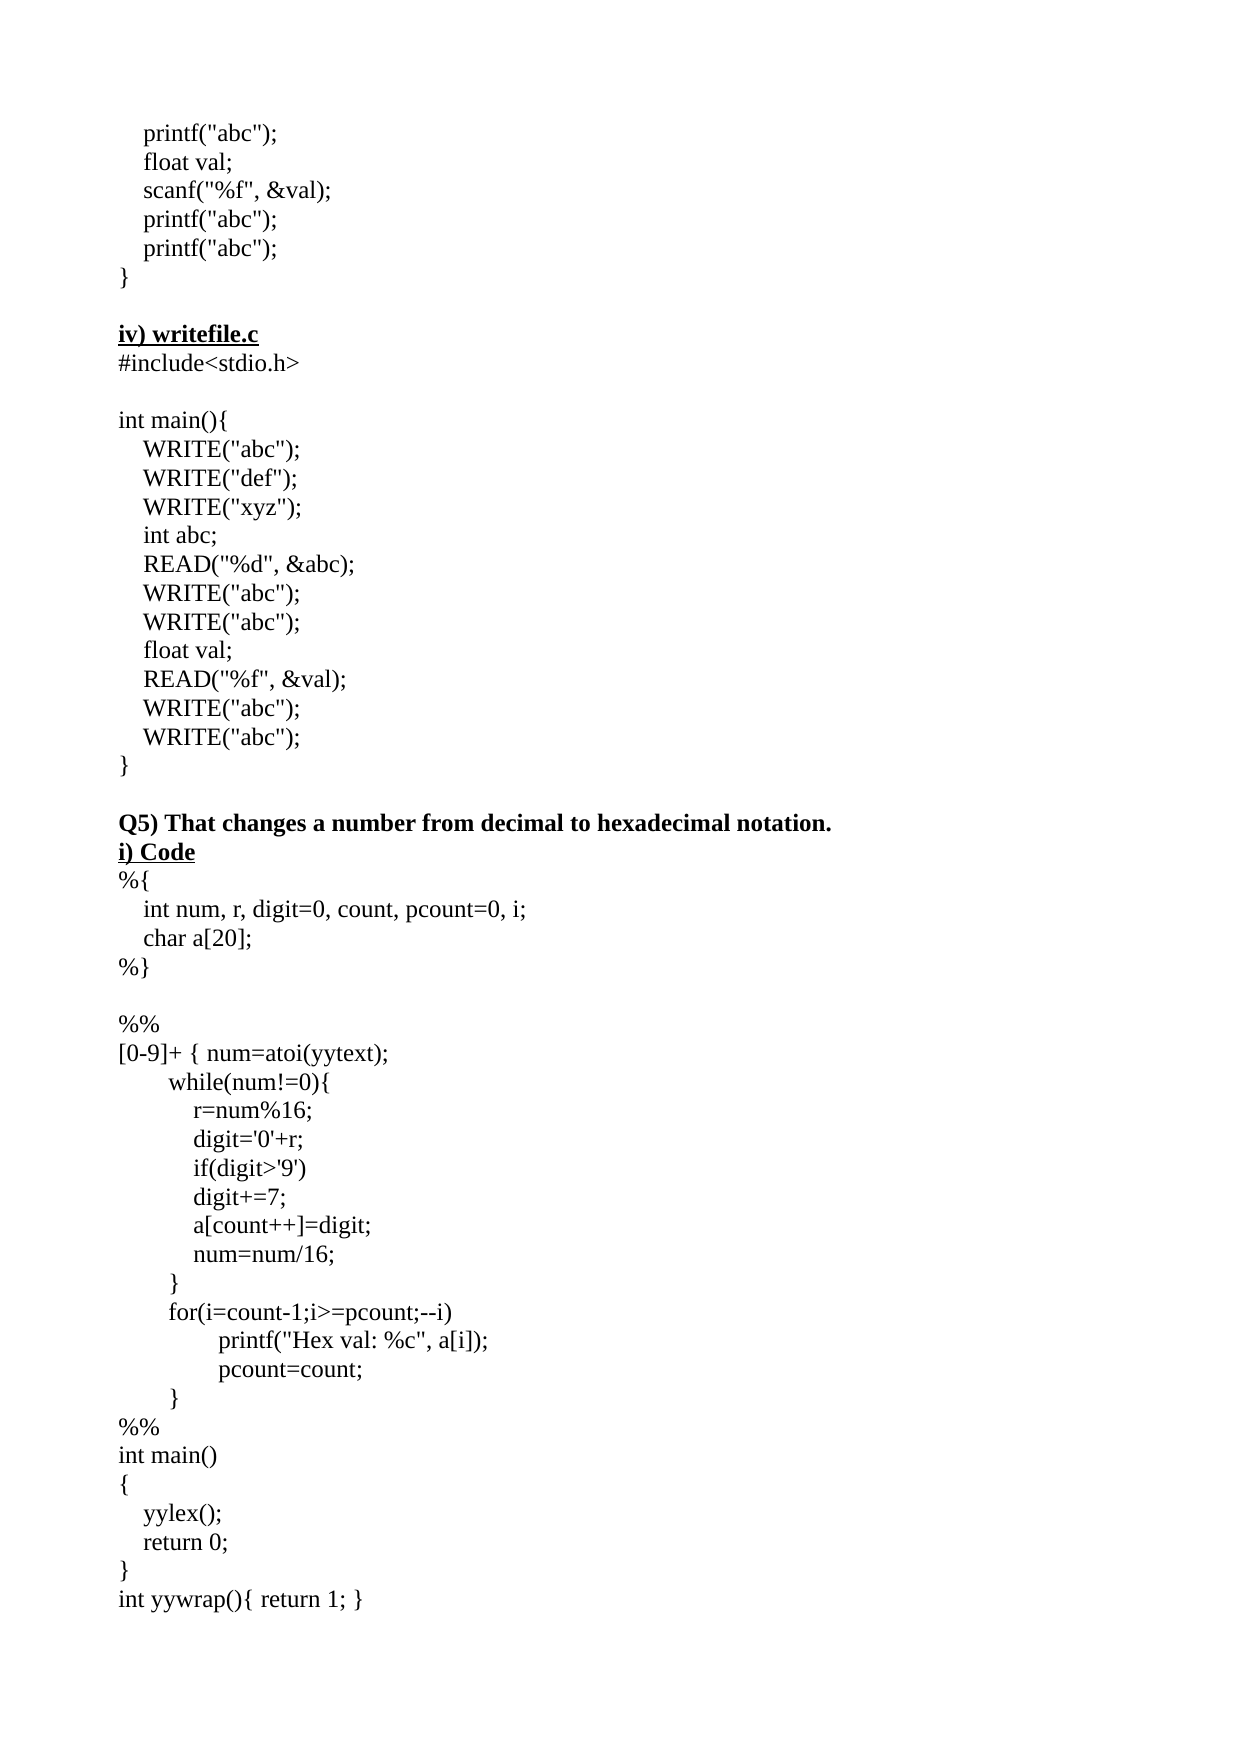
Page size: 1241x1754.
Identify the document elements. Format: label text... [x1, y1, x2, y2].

text int main(){ [118, 406, 1122, 434]
text num=num/16; [118, 1239, 1122, 1268]
text Q5) That changes a number from decimal to hexadecimal notation. [118, 808, 1122, 837]
text if(digit>'9') [118, 1153, 1122, 1182]
text WRITE("abc"); [118, 607, 1122, 636]
text printf("abc"); [118, 233, 1122, 262]
text a[count++]=digit; [118, 1211, 1122, 1239]
text WRITE("abc"); [118, 722, 1122, 751]
text int num, r, digit=0, count, pcount=0, i; [118, 894, 1122, 923]
text } [118, 1556, 1122, 1584]
text { [118, 1469, 1122, 1498]
text i) Code [118, 837, 1122, 866]
text READ("%d", &abc); [118, 549, 1122, 578]
text WRITE("abc"); [118, 434, 1122, 463]
text } [118, 1268, 1122, 1297]
text int abc; [118, 521, 1122, 549]
text WRITE("abc"); [118, 578, 1122, 607]
text %{ [118, 866, 1122, 894]
text char a[20]; [118, 923, 1122, 952]
text float val; [118, 636, 1122, 664]
text int yywrap(){ return 1; } [118, 1584, 1122, 1613]
text %} [118, 952, 1122, 981]
text return 0; [118, 1527, 1122, 1556]
text } [118, 262, 1122, 291]
text iv) writefile.c [118, 319, 1122, 348]
text float val; [118, 147, 1122, 176]
text [0-9]+ { num=atoi(yytext); [118, 1038, 1122, 1067]
text pcount=count; [118, 1354, 1122, 1383]
text } [118, 1383, 1122, 1412]
text r=num%16; [118, 1096, 1122, 1124]
text READ("%f", &val); [118, 664, 1122, 693]
text digit+=7; [118, 1182, 1122, 1211]
text %% [118, 1412, 1122, 1441]
text WRITE("xyz"); [118, 492, 1122, 521]
text } [118, 751, 1122, 779]
text yylex(); [118, 1498, 1122, 1527]
text printf("abc"); [118, 118, 1122, 147]
text int main() [118, 1441, 1122, 1469]
text WRITE("abc"); [118, 693, 1122, 722]
text #include<stdio.h> [118, 348, 1122, 377]
text WRITE("def"); [118, 463, 1122, 492]
text %% [118, 1009, 1122, 1038]
text for(i=count-1;i>=pcount;--i) [118, 1297, 1122, 1326]
text printf("Hex val: %c", a[i]); [118, 1326, 1122, 1354]
text scanf("%f", &val); [118, 176, 1122, 204]
text while(num!=0){ [118, 1067, 1122, 1096]
text digit='0'+r; [118, 1124, 1122, 1153]
text printf("abc"); [118, 204, 1122, 233]
